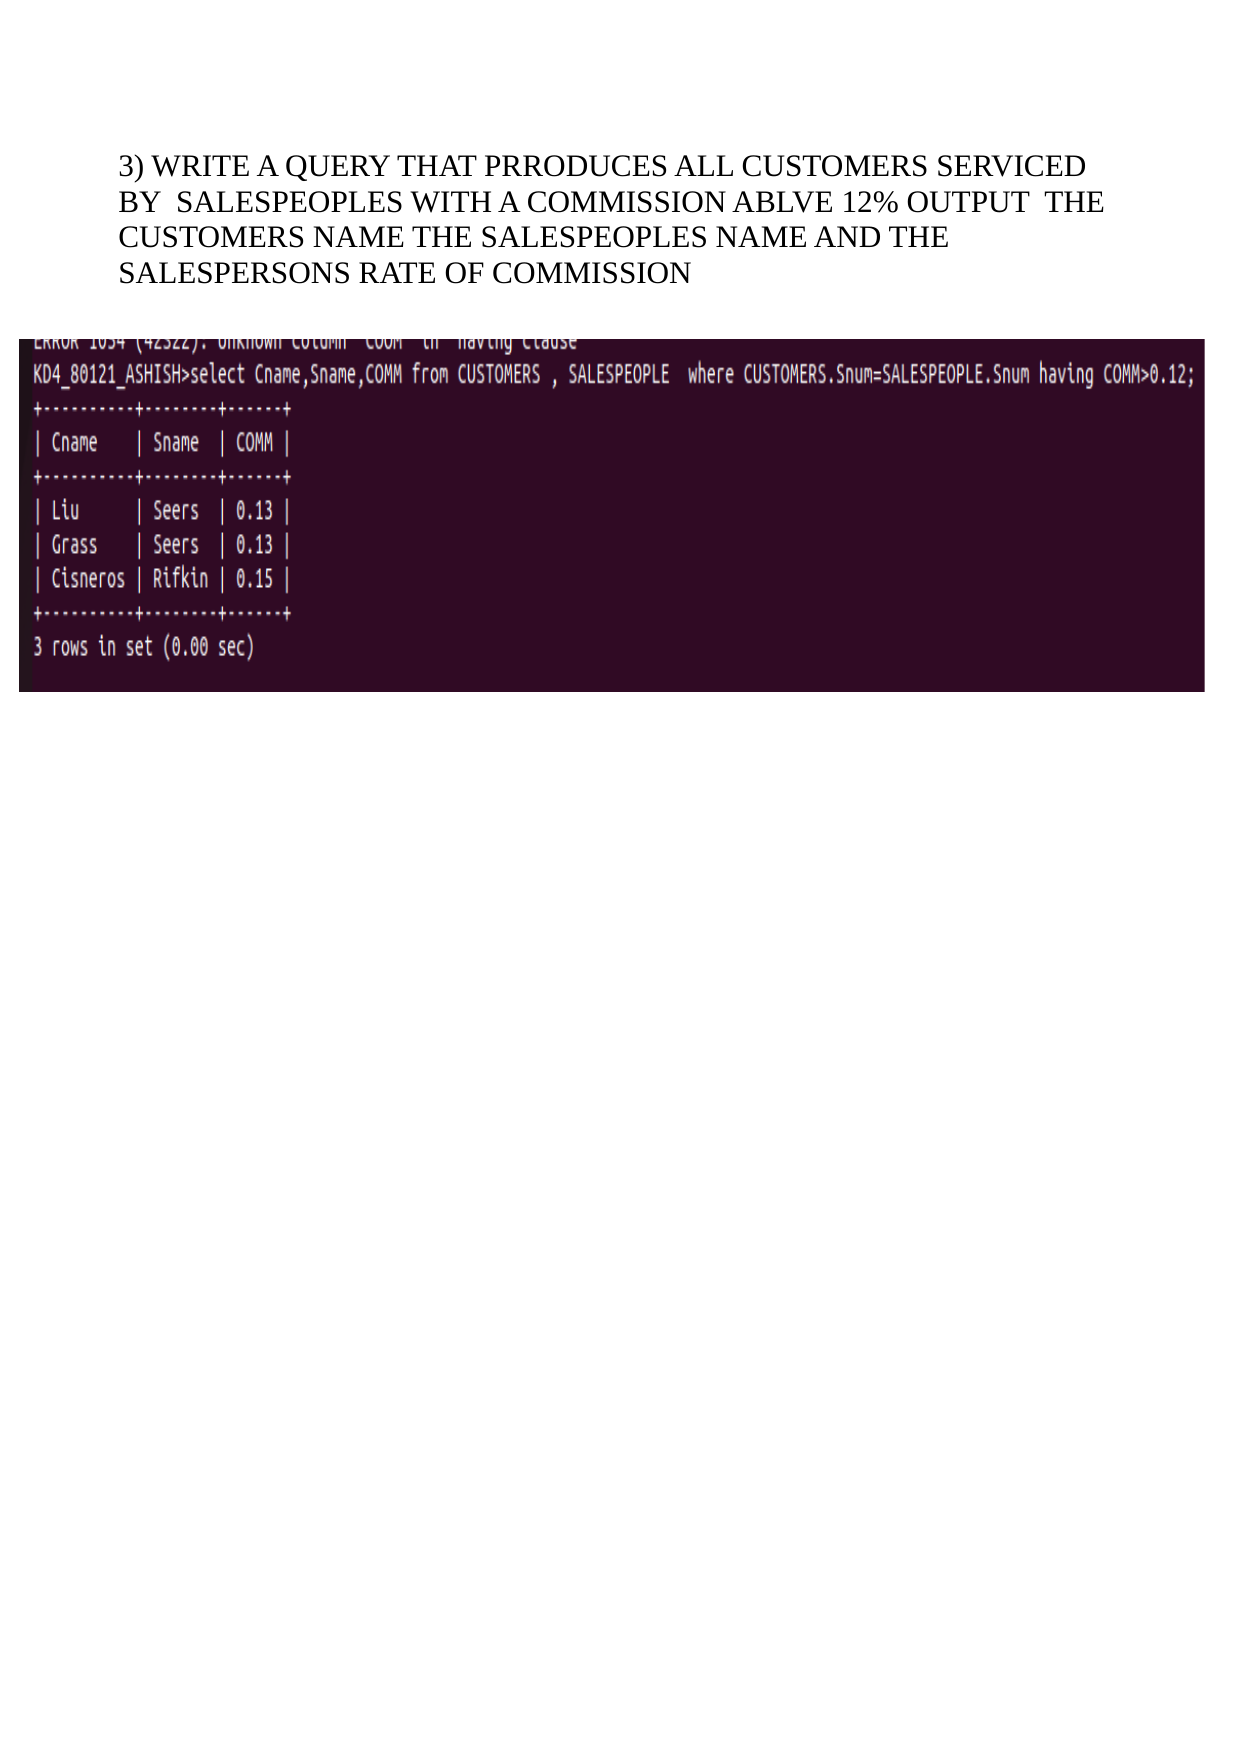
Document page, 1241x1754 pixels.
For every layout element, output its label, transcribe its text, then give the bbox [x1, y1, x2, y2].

picture [19, 339, 1205, 692]
text 3) WRITE A QUERY THAT PRRODUCES ALL CUSTOMERS SERVICED BY SALESPEOPLES WITH A COMMISSION ABLVE 12% OUTPUT THE CUSTOMERS NAME THE SALESPEOPLES NAME AND THE SALESPERSONS RATE OF COMMISSION [118, 147, 1122, 291]
